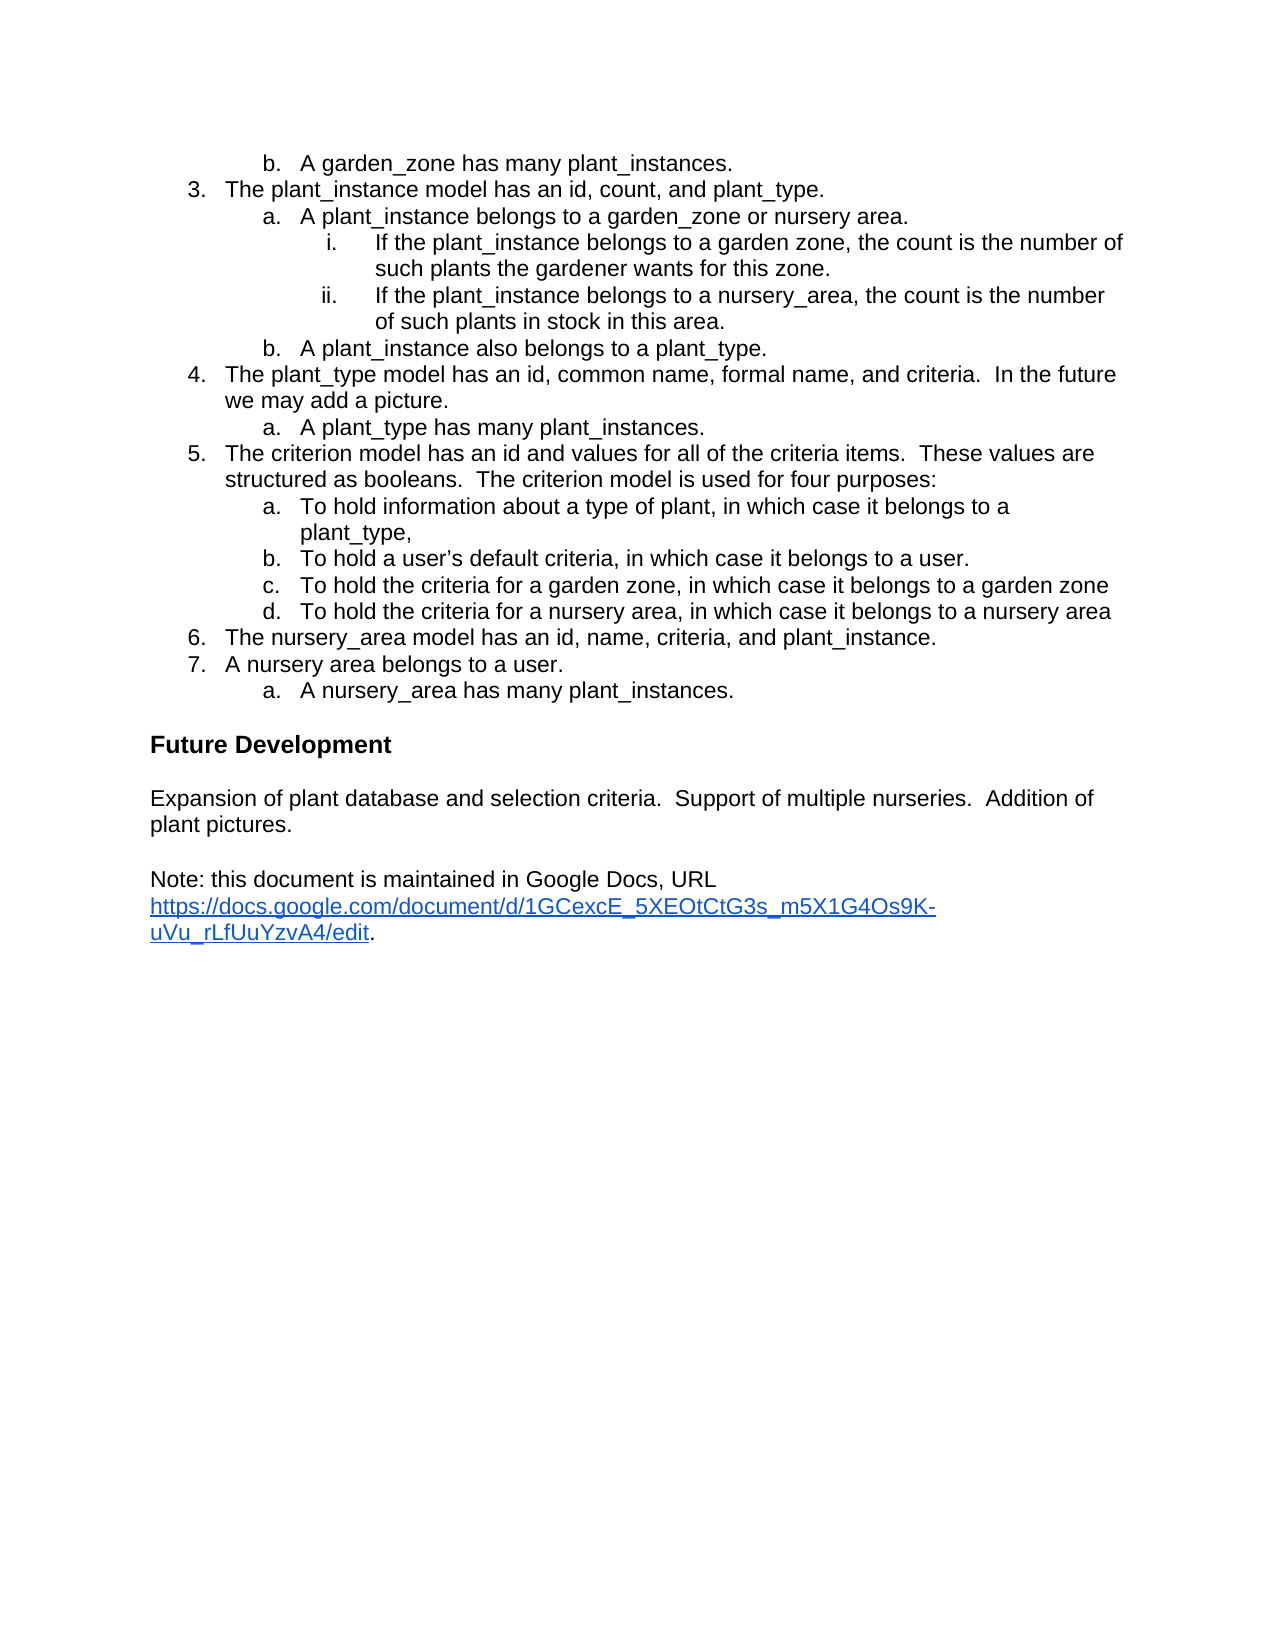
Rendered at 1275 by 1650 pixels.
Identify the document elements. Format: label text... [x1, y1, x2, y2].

text Future Development [150, 730, 1125, 758]
list The plant_instance model has an id, count, and plant_type. [187, 176, 1125, 203]
list To hold a user’s default criteria, in which case it belongs to a user. [262, 545, 1125, 572]
list If the plant_instance belongs to a garden zone, the count is the number of such plants the gardener wants for this zone. [337, 229, 1125, 282]
list A nursery_area has many plant_instances. [262, 677, 1125, 703]
list The plant_type model has an id, common name, formal name, and criteria. In the future we may add a picture. [187, 361, 1125, 413]
text Expansion of plant database and selection criteria. Support of multiple nurseries. Addition of plant pictures. [150, 785, 1125, 838]
list To hold information about a type of plant, in which case it belongs to a plant_type, [262, 493, 1125, 545]
list If the plant_instance belongs to a nursery_area, the count is the number of such plants in stock in this area. [337, 282, 1125, 334]
text Note: this document is maintained in Google Docs, URL https://docs.google.com/document/d/1GCexcE_5XEOtCtG3s_m5X1G4Os9K-uVu_rLfUuYzvA4/edit. [150, 866, 1125, 945]
list A plant_type has many plant_instances. [262, 413, 1125, 440]
list The nursery_area model has an id, name, criteria, and plant_instance. [187, 624, 1125, 651]
list To hold the criteria for a garden zone, in which case it belongs to a garden zone [262, 572, 1125, 598]
list A plant_instance also belongs to a plant_type. [262, 334, 1125, 361]
list A plant_instance belongs to a garden_zone or nursery area. [262, 203, 1125, 229]
list A nursery area belongs to a user. [187, 651, 1125, 677]
list To hold the criteria for a nursery area, in which case it belongs to a nursery area [262, 598, 1125, 624]
list A garden_zone has many plant_instances. [262, 150, 1125, 176]
list The criterion model has an id and values for all of the criteria items. These values are structured as booleans. The criterion model is used for four purposes: [187, 440, 1125, 493]
